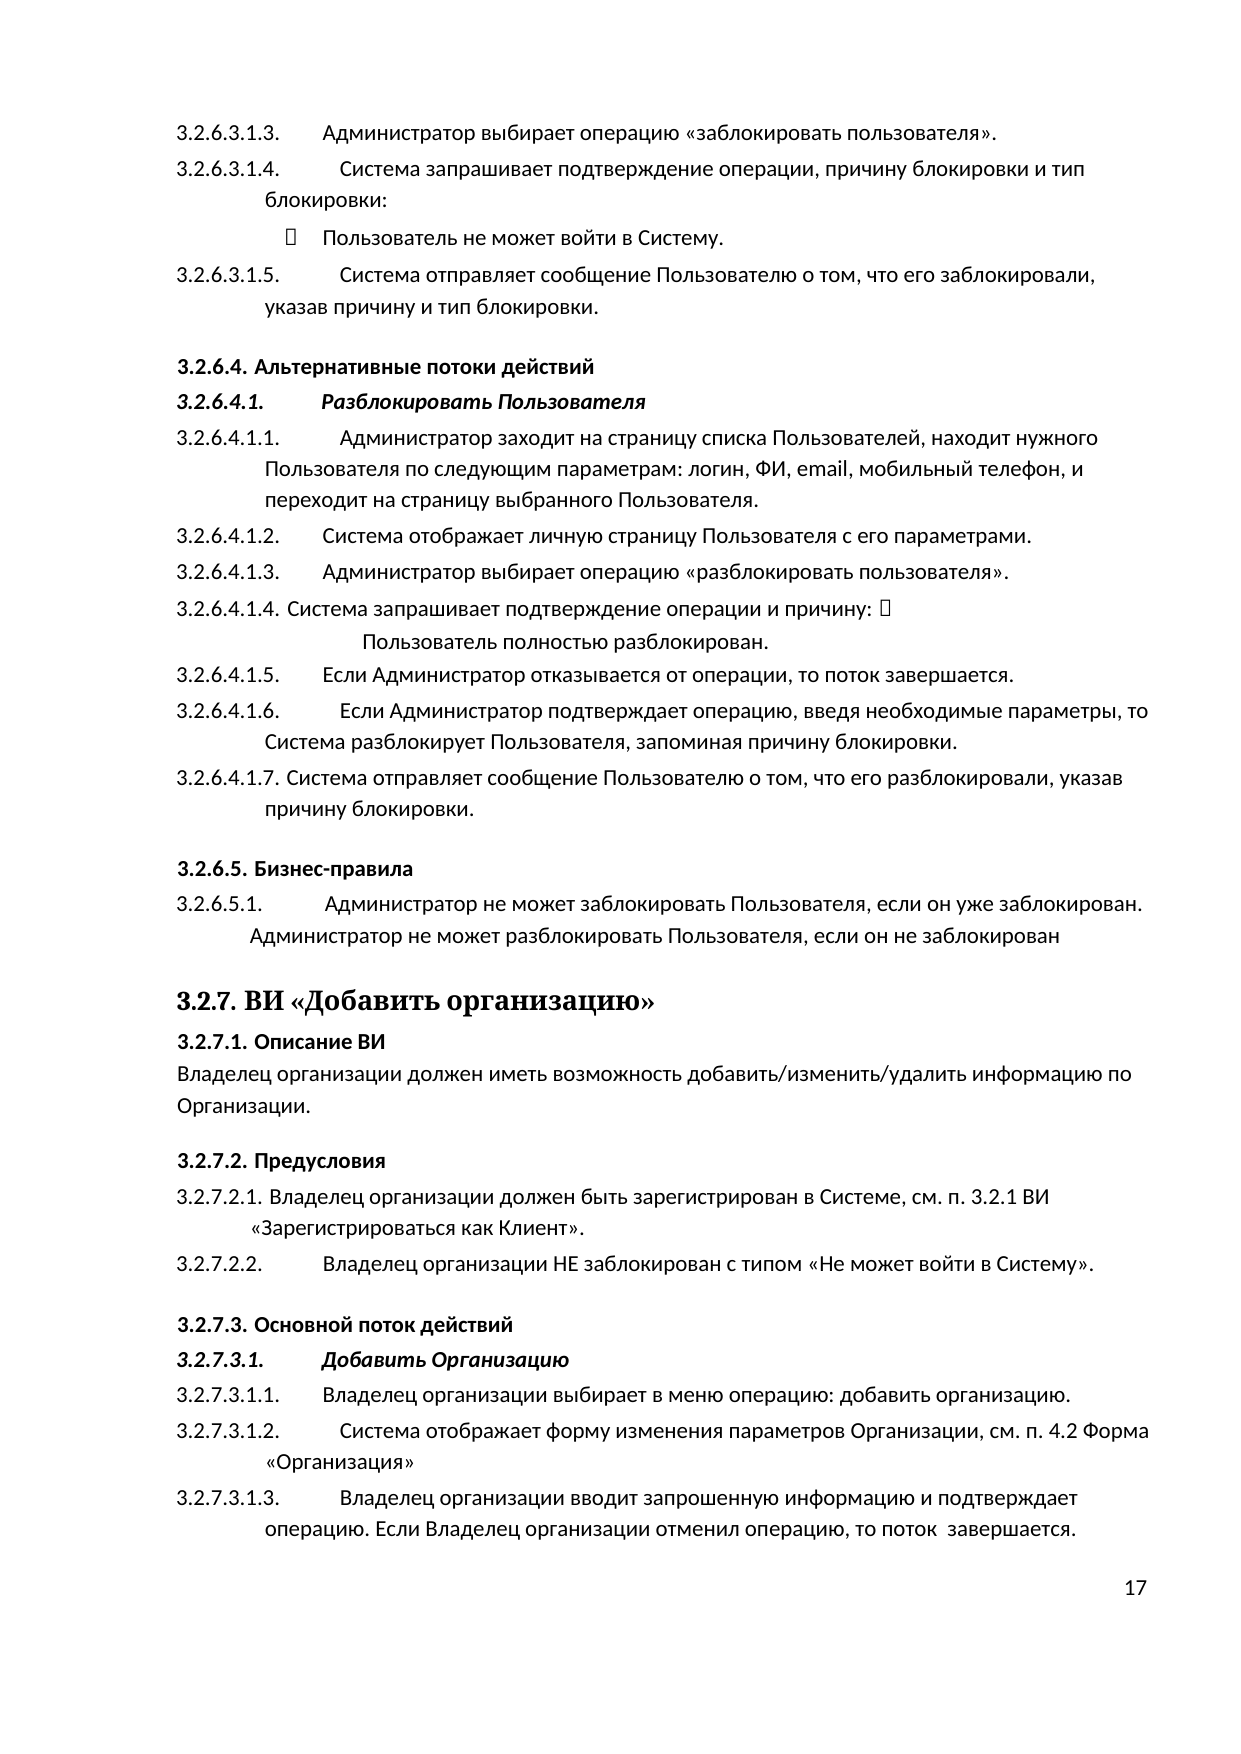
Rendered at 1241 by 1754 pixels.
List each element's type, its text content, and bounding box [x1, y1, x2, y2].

text 3.2.6.4.1.2. Система отображает личную страницу Пользователя с его параметрами. [176, 521, 1152, 549]
text 3.2.7.3.1.1. Владелец организации выбирает в меню операцию: добавить организацию. [176, 1380, 1152, 1408]
subtitle 3.2.7.3. Основной поток действий [177, 1310, 1152, 1338]
subtitle 3.2.6.4.1. Разблокировать Пользователя [176, 387, 1152, 416]
text 3.2.6.4.1.3. Администратор выбирает операцию «разблокировать пользователя». [176, 557, 1152, 585]
subtitle 3.2.7.3.1. Добавить Организацию [176, 1345, 1152, 1373]
text 3.2.6.4.1.7. Система отправляет сообщение Пользователю о том, что его разблокировали, указав причину блокировки. [176, 763, 1152, 822]
text 3.2.7.2.2. Владелец организации НЕ заблокирован с типом «Не может войти в Систему». [176, 1249, 1152, 1277]
text 3.2.7.3.1.2. Система отображает форму изменения параметров Организации, см. п. 4.2 Форма «Организация» [176, 1416, 1152, 1475]
text 3.2.6.5.1. Администратор не может заблокировать Пользователя, если он уже заблокирован. Администратор не может разблокировать Пользователя, если он не заблокирован [176, 889, 1152, 949]
subtitle 3.2.7.2. Предусловия [177, 1147, 1152, 1175]
text 3.2.7.3.1.3. Владелец организации вводит запрошенную информацию и подтверждает операцию. Если Владелец организации отменил операцию, то поток завершается. [176, 1483, 1152, 1542]
text 3.2.6.4.1.5. Если Администратор отказывается от операции, то поток завершается. [176, 660, 1152, 688]
text 3.2.6.3.1.4. Система запрашивает подтверждение операции, причину блокировки и тип блокировки: [176, 154, 1152, 213]
text 3.2.6.3.1.3. Администратор выбирает операцию «заблокировать пользователя». [176, 118, 1152, 147]
subtitle 3.2.6.5. Бизнес-правила [177, 854, 1152, 882]
text 3.2.7.2.1. Владелец организации должен быть зарегистрирован в Системе, см. п. 3.2.1 ВИ «Зарегистрироваться как Клиент». [176, 1182, 1152, 1241]
text 3.2.6.4.1.4. Система запрашивает подтверждение операции и причину:  Пользователь полностью разблокирован. [176, 592, 927, 655]
subtitle 3.2.7. ВИ «Добавить организацию» [177, 985, 1152, 1017]
text 3.2.6.4.1.6. Если Администратор подтверждает операцию, введя необходимые параметры, то Система разблокирует Пользователя, запоминая причину блокировки. [176, 696, 1152, 755]
text 3.2.6.3.1.5. Система отправляет сообщение Пользователю о том, что его заблокировали, указав причину и тип блокировки. [176, 260, 1152, 320]
text 3.2.6.4.1.1. Администратор заходит на страницу списка Пользователей, находит нужного Пользователя по следующим параметрам: логин, ФИ, email, мобильный телефон, и переходит на страницу выбранного Пользователя. [176, 423, 1152, 513]
subtitle 3.2.6.4. Альтернативные потоки действий [177, 352, 1152, 380]
text  Пользователь не может войти в Систему. [177, 221, 1152, 252]
text Владелец организации должен иметь возможность добавить/изменить/удалить информацию по Организации. [177, 1059, 1152, 1119]
subtitle 3.2.7.1. Описание ВИ [177, 1027, 1152, 1056]
